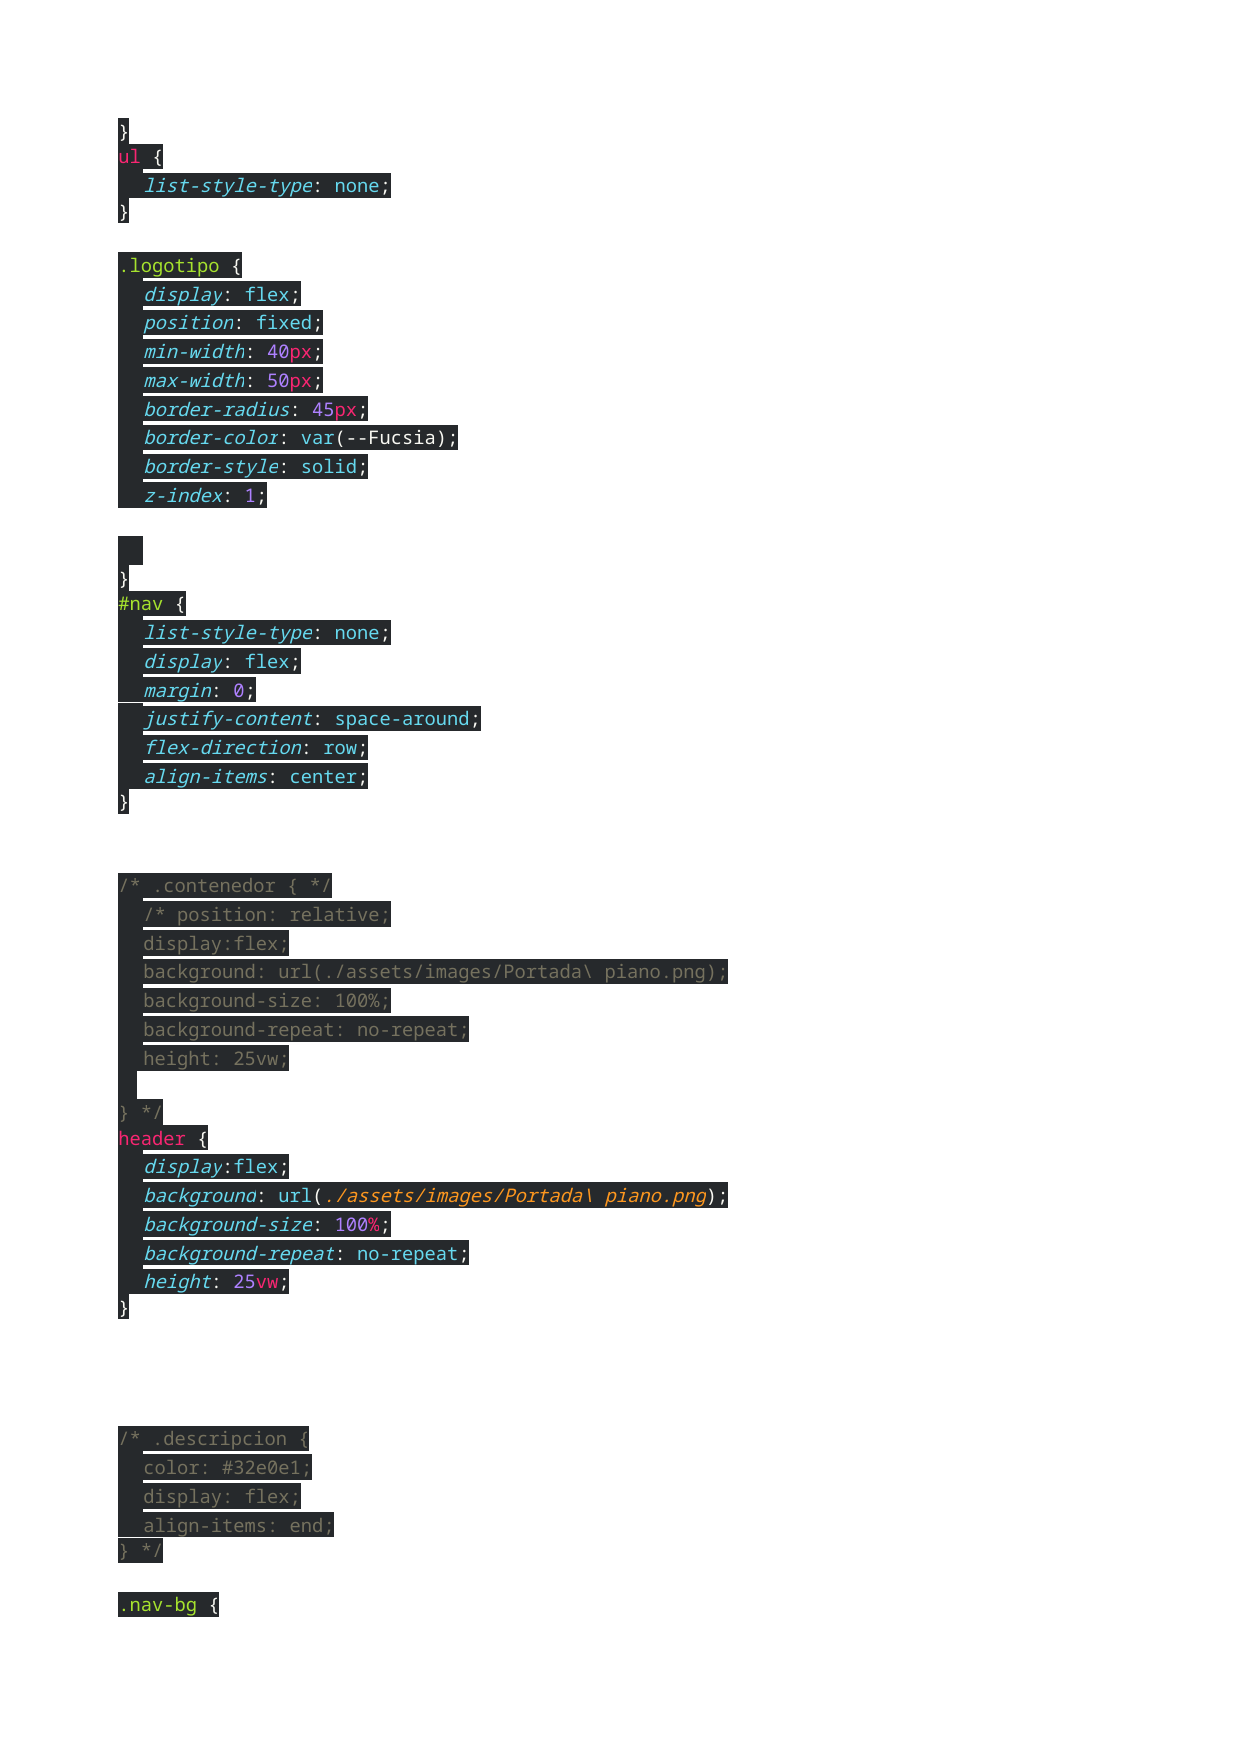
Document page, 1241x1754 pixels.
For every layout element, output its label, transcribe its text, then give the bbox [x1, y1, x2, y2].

text justify-content: space-around; [118, 702, 1122, 731]
text } [118, 118, 1122, 144]
text list-style-type: none; [118, 169, 1122, 198]
text background-size: 100%; [118, 984, 1122, 1013]
text display: flex; [118, 1480, 1122, 1509]
text border-color: var(--Fucsia); [118, 421, 1122, 450]
text .nav-bg { [118, 1592, 1122, 1617]
text background: url(./assets/images/Portada\ piano.png); [118, 1179, 1122, 1208]
text background-repeat: no-repeat; [118, 1237, 1122, 1265]
text } [118, 789, 1122, 814]
text border-style: solid; [118, 450, 1122, 479]
text list-style-type: none; [118, 616, 1122, 645]
text } */ [118, 1099, 1122, 1125]
text } [118, 198, 1122, 223]
text height: 25vw; [118, 1042, 1122, 1071]
text } */ [118, 1537, 1122, 1563]
text border-radius: 45px; [118, 393, 1122, 421]
text display: flex; [118, 278, 1122, 306]
text ul { [118, 144, 1122, 169]
text } [118, 565, 1122, 591]
text background-size: 100%; [118, 1208, 1122, 1237]
text /* .contenedor { */ [118, 872, 1122, 898]
text header { [118, 1125, 1122, 1150]
text margin: 0; [118, 674, 1122, 702]
text height: 25vw; [118, 1265, 1122, 1294]
text .logotipo { [118, 252, 1122, 278]
text } [118, 1294, 1122, 1319]
text background: url(./assets/images/Portada\ piano.png); [118, 956, 1122, 984]
text display: flex; [118, 645, 1122, 674]
text max-width: 50px; [118, 364, 1122, 393]
text min-width: 40px; [118, 335, 1122, 364]
text /* position: relative; [118, 898, 1122, 927]
text flex-direction: row; [118, 731, 1122, 760]
text position: fixed; [118, 306, 1122, 335]
text display:flex; [118, 927, 1122, 956]
text align-items: center; [118, 760, 1122, 789]
text background-repeat: no-repeat; [118, 1013, 1122, 1042]
text #nav { [118, 591, 1122, 616]
text display:flex; [118, 1150, 1122, 1179]
text z-index: 1; [118, 479, 1122, 508]
text color: #32e0e1; [118, 1451, 1122, 1480]
text align-items: end; [118, 1509, 1122, 1537]
text /* .descripcion { [118, 1426, 1122, 1451]
